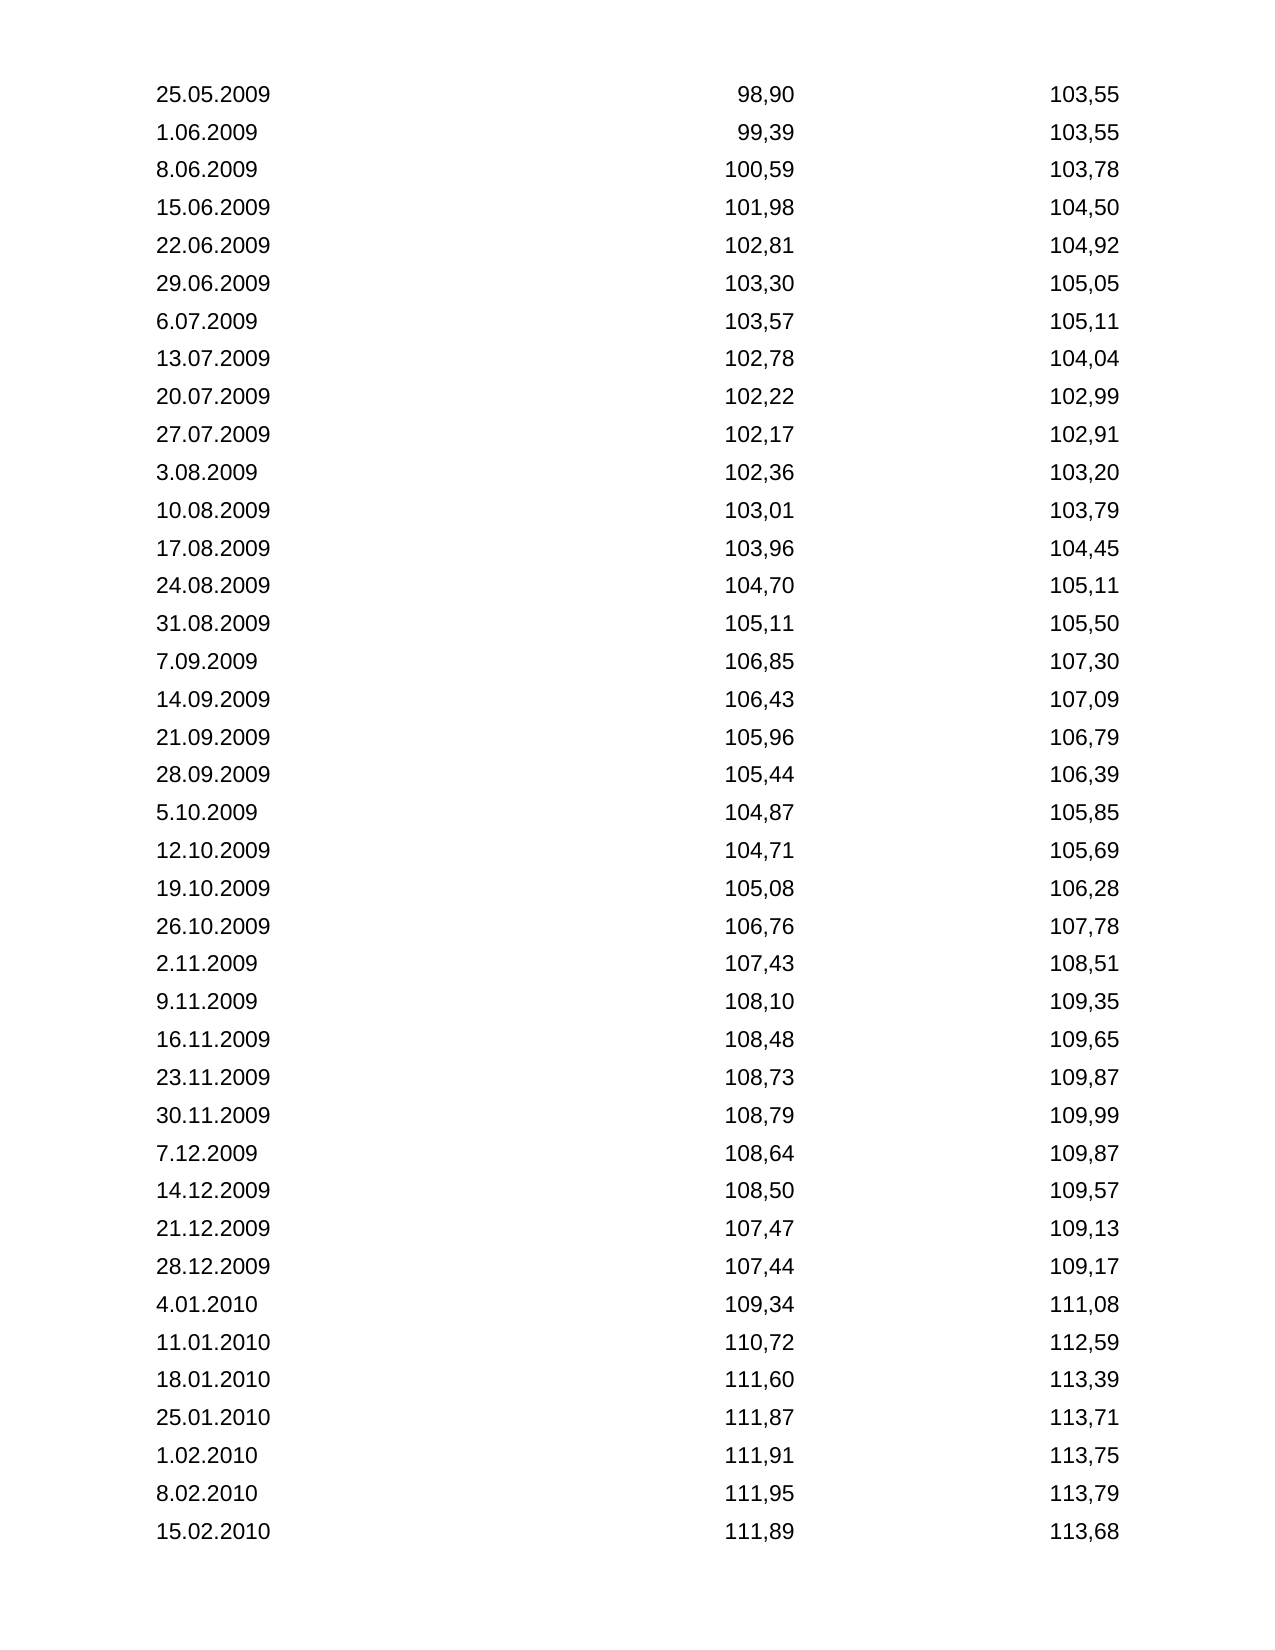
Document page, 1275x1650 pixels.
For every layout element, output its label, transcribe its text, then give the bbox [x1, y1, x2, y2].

table_cell 28.09.2009 [150, 756, 475, 793]
table_cell 105,50 [800, 604, 1125, 642]
table_cell 109,13 [800, 1209, 1125, 1247]
table_cell 100,59 [475, 151, 800, 188]
table_cell 103,55 [800, 75, 1125, 113]
table_cell 105,11 [800, 567, 1125, 604]
table_cell 19.10.2009 [150, 869, 475, 907]
table_cell 14.12.2009 [150, 1172, 475, 1209]
table_cell 98,90 [475, 75, 800, 113]
table_cell 16.11.2009 [150, 1020, 475, 1058]
table_cell 106,39 [800, 756, 1125, 793]
table_cell 102,36 [475, 453, 800, 491]
table_cell 22.06.2009 [150, 226, 475, 264]
table_cell 104,50 [800, 189, 1125, 226]
table_cell 103,79 [800, 491, 1125, 529]
table_cell 7.09.2009 [150, 642, 475, 680]
table_cell 111,91 [475, 1436, 800, 1474]
table_cell 106,85 [475, 642, 800, 680]
table_cell 104,04 [800, 340, 1125, 377]
table_cell 108,10 [475, 983, 800, 1020]
table_cell 111,87 [475, 1399, 800, 1436]
table_cell 15.02.2010 [150, 1512, 475, 1550]
table_cell 24.08.2009 [150, 567, 475, 604]
table_cell 109,34 [475, 1285, 800, 1323]
table_cell 105,05 [800, 264, 1125, 302]
table_cell 111,95 [475, 1474, 800, 1512]
table_cell 113,79 [800, 1474, 1125, 1512]
table_cell 104,45 [800, 529, 1125, 567]
table_cell 109,87 [800, 1058, 1125, 1096]
table_cell 109,17 [800, 1247, 1125, 1285]
table_cell 31.08.2009 [150, 604, 475, 642]
table_cell 111,89 [475, 1512, 800, 1550]
table_cell 15.06.2009 [150, 189, 475, 226]
table_cell 6.07.2009 [150, 302, 475, 340]
table_cell 107,47 [475, 1209, 800, 1247]
table_cell 10.08.2009 [150, 491, 475, 529]
table_cell 108,50 [475, 1172, 800, 1209]
table_cell 109,87 [800, 1134, 1125, 1172]
table_cell 103,20 [800, 453, 1125, 491]
table_cell 113,39 [800, 1361, 1125, 1398]
table_cell 107,44 [475, 1247, 800, 1285]
table_cell 8.02.2010 [150, 1474, 475, 1512]
table_cell 107,09 [800, 680, 1125, 718]
table_cell 112,59 [800, 1323, 1125, 1361]
table_cell 20.07.2009 [150, 378, 475, 415]
table_cell 30.11.2009 [150, 1096, 475, 1134]
table_cell 25.05.2009 [150, 75, 475, 113]
table_cell 105,11 [800, 302, 1125, 340]
table_cell 104,92 [800, 226, 1125, 264]
table_cell 104,71 [475, 831, 800, 869]
table_cell 17.08.2009 [150, 529, 475, 567]
table_cell 103,55 [800, 113, 1125, 151]
table_cell 108,51 [800, 945, 1125, 982]
table_cell 106,76 [475, 907, 800, 945]
table_cell 103,78 [800, 151, 1125, 188]
table_cell 103,57 [475, 302, 800, 340]
table_cell 105,44 [475, 756, 800, 793]
table_cell 107,43 [475, 945, 800, 982]
table_cell 28.12.2009 [150, 1247, 475, 1285]
table_cell 2.11.2009 [150, 945, 475, 982]
table_cell 105,08 [475, 869, 800, 907]
table_cell 108,48 [475, 1020, 800, 1058]
table_cell 11.01.2010 [150, 1323, 475, 1361]
table_cell 109,35 [800, 983, 1125, 1020]
table_cell 108,64 [475, 1134, 800, 1172]
table_cell 4.01.2010 [150, 1285, 475, 1323]
table_cell 21.09.2009 [150, 718, 475, 756]
table_cell 106,28 [800, 869, 1125, 907]
table_cell 21.12.2009 [150, 1209, 475, 1247]
table_cell 7.12.2009 [150, 1134, 475, 1172]
table_cell 99,39 [475, 113, 800, 151]
table_cell 1.06.2009 [150, 113, 475, 151]
table_cell 113,68 [800, 1512, 1125, 1550]
table_cell 23.11.2009 [150, 1058, 475, 1096]
table_cell 106,79 [800, 718, 1125, 756]
table_cell 102,78 [475, 340, 800, 377]
table_cell 5.10.2009 [150, 794, 475, 831]
table_cell 107,78 [800, 907, 1125, 945]
table_cell 109,65 [800, 1020, 1125, 1058]
table_cell 108,79 [475, 1096, 800, 1134]
table_cell 105,96 [475, 718, 800, 756]
table_cell 102,22 [475, 378, 800, 415]
table_cell 9.11.2009 [150, 983, 475, 1020]
table_cell 108,73 [475, 1058, 800, 1096]
table_cell 107,30 [800, 642, 1125, 680]
table_cell 8.06.2009 [150, 151, 475, 188]
table_cell 102,81 [475, 226, 800, 264]
table_cell 102,91 [800, 415, 1125, 453]
table_cell 105,85 [800, 794, 1125, 831]
table_cell 25.01.2010 [150, 1399, 475, 1436]
table_cell 110,72 [475, 1323, 800, 1361]
table_cell 103,30 [475, 264, 800, 302]
table_cell 3.08.2009 [150, 453, 475, 491]
table_cell 1.02.2010 [150, 1436, 475, 1474]
table_cell 103,01 [475, 491, 800, 529]
table_cell 109,57 [800, 1172, 1125, 1209]
table_cell 26.10.2009 [150, 907, 475, 945]
table_cell 102,17 [475, 415, 800, 453]
table_cell 105,11 [475, 604, 800, 642]
table_cell 111,08 [800, 1285, 1125, 1323]
table_cell 104,70 [475, 567, 800, 604]
table_cell 12.10.2009 [150, 831, 475, 869]
table_cell 14.09.2009 [150, 680, 475, 718]
table_cell 113,75 [800, 1436, 1125, 1474]
table_cell 113,71 [800, 1399, 1125, 1436]
table_cell 111,60 [475, 1361, 800, 1398]
table_cell 106,43 [475, 680, 800, 718]
table_cell 27.07.2009 [150, 415, 475, 453]
table_cell 18.01.2010 [150, 1361, 475, 1398]
table_cell 102,99 [800, 378, 1125, 415]
table_cell 101,98 [475, 189, 800, 226]
table_cell 109,99 [800, 1096, 1125, 1134]
table_cell 13.07.2009 [150, 340, 475, 377]
table_cell 105,69 [800, 831, 1125, 869]
table_cell 103,96 [475, 529, 800, 567]
table_cell 104,87 [475, 794, 800, 831]
table_cell 29.06.2009 [150, 264, 475, 302]
